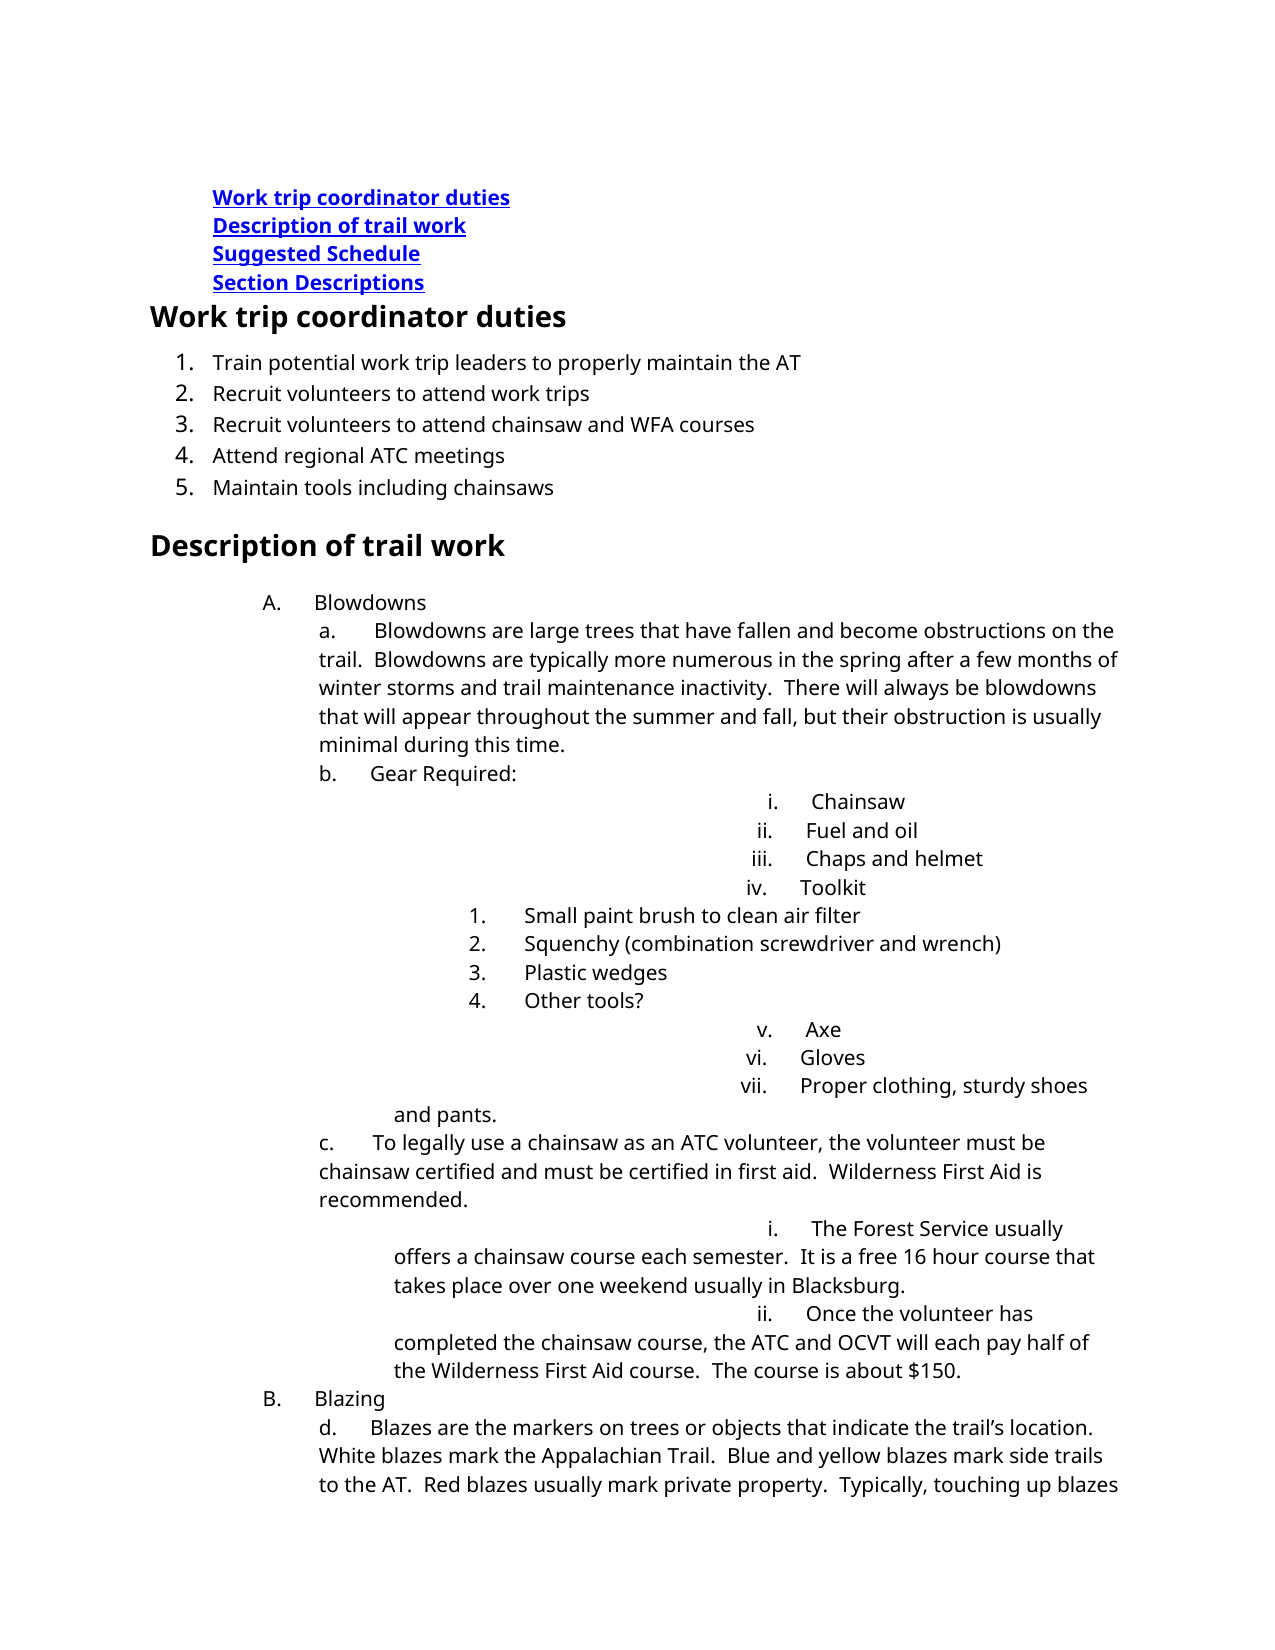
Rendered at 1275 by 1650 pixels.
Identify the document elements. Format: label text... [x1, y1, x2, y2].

text i. Chainsaw [394, 787, 1125, 816]
text vii. Proper clothing, sturdy shoes and pants. [394, 1072, 1125, 1128]
text A. Blowdowns [262, 588, 1125, 617]
text iv. Toolkit [394, 873, 1125, 901]
text ii. Once the volunteer has completed the chainsaw course, the ATC and OCVT will each pay half of the Wilderness First Aid course. The course is about $150. [394, 1299, 1125, 1384]
text c. To legally use a chainsaw as an ATC volunteer, the volunteer must be chainsaw certified and must be certified in first aid. Wilderness First Aid is recommended. [319, 1128, 1125, 1214]
text v. Axe [394, 1015, 1125, 1043]
text 2. Squenchy (combination screwdriver and wrench) [469, 929, 1125, 958]
text Suggested Schedule [212, 239, 1125, 268]
list Maintain tools including chainsaws [175, 470, 1125, 502]
text b. Gear Required: [319, 759, 1125, 787]
text Work trip coordinator duties [212, 183, 1125, 211]
text 3. Plastic wedges [469, 958, 1125, 986]
text Section Descriptions [212, 268, 1125, 296]
list Train potential work trip leaders to properly maintain the AT [175, 345, 1125, 377]
list Recruit volunteers to attend work trips [175, 377, 1125, 408]
text i. The Forest Service usually offers a chainsaw course each semester. It is a free 16 hour course that takes place over one weekend usually in Blacksburg. [394, 1214, 1125, 1299]
text a. Blowdowns are large trees that have fallen and become obstructions on the trail. Blowdowns are typically more numerous in the spring after a few months of winter storms and trail maintenance inactivity. There will always be blowdowns that will appear throughout the summer and fall, but their obstruction is usually minimal during this time. [319, 617, 1125, 759]
text B. Blazing [262, 1384, 1125, 1413]
text iii. Chaps and helmet [394, 844, 1125, 873]
text 4. Other tools? [469, 986, 1125, 1015]
subtitle Work trip coordinator duties [150, 296, 1125, 336]
list Recruit volunteers to attend chainsaw and WFA courses [175, 408, 1125, 439]
list Attend regional ATC meetings [175, 439, 1125, 470]
text Description of trail work [212, 211, 1125, 239]
text 1. Small paint brush to clean air filter [469, 901, 1125, 929]
text ii. Fuel and oil [394, 816, 1125, 844]
subtitle Description of trail work [150, 525, 1125, 565]
text d. Blazes are the markers on trees or objects that indicate the trail’s location. White blazes mark the Appalachian Trail. Blue and yellow blazes mark side trails to the AT. Red blazes usually mark private property. Typically, touching up blazes [319, 1413, 1125, 1498]
text vi. Gloves [394, 1043, 1125, 1072]
